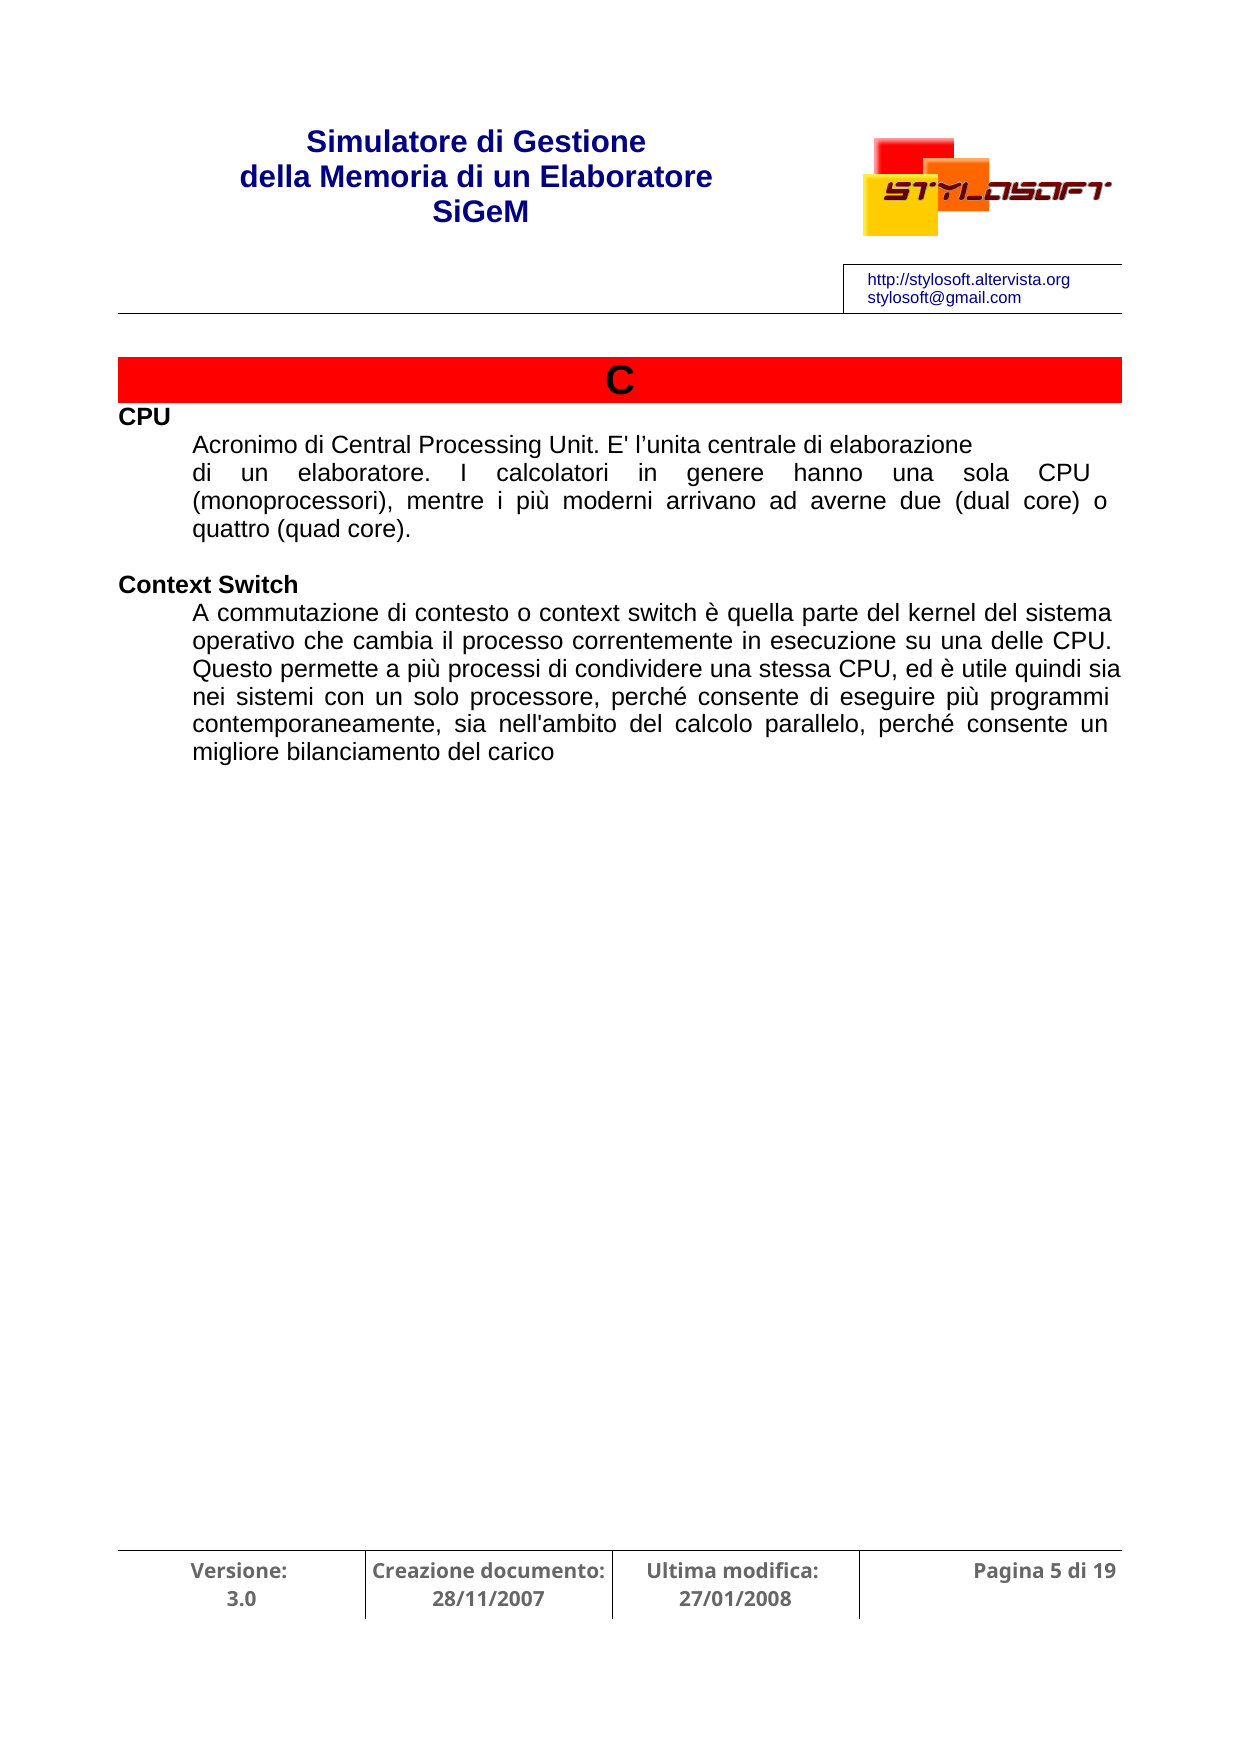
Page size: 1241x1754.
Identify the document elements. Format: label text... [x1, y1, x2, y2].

text Context Switch [118, 571, 1122, 598]
text C [118, 357, 1122, 403]
text di un elaboratore. I calcolatori in genere hanno una sola CPU (monoprocessori), mentre i più moderni arrivano ad averne due (dual core) o quattro (quad core). [118, 459, 1122, 543]
text Acronimo di Central Processing Unit. E' l’unita centrale di elaborazione [118, 431, 1122, 459]
text A commutazione di contesto o context switch è quella parte del kernel del sistema operativo che cambia il processo correntemente in esecuzione su una delle CPU. Questo permette a più processi di condividere una stessa CPU, ed è utile quindi sia nei sistemi con un solo processore, perché consente di eseguire più programmi contemporaneamente, sia nell'ambito del calcolo parallelo, perché consente un migliore bilanciamento del carico [118, 598, 1122, 766]
text CPU [118, 403, 1122, 431]
picture [848, 123, 1117, 247]
